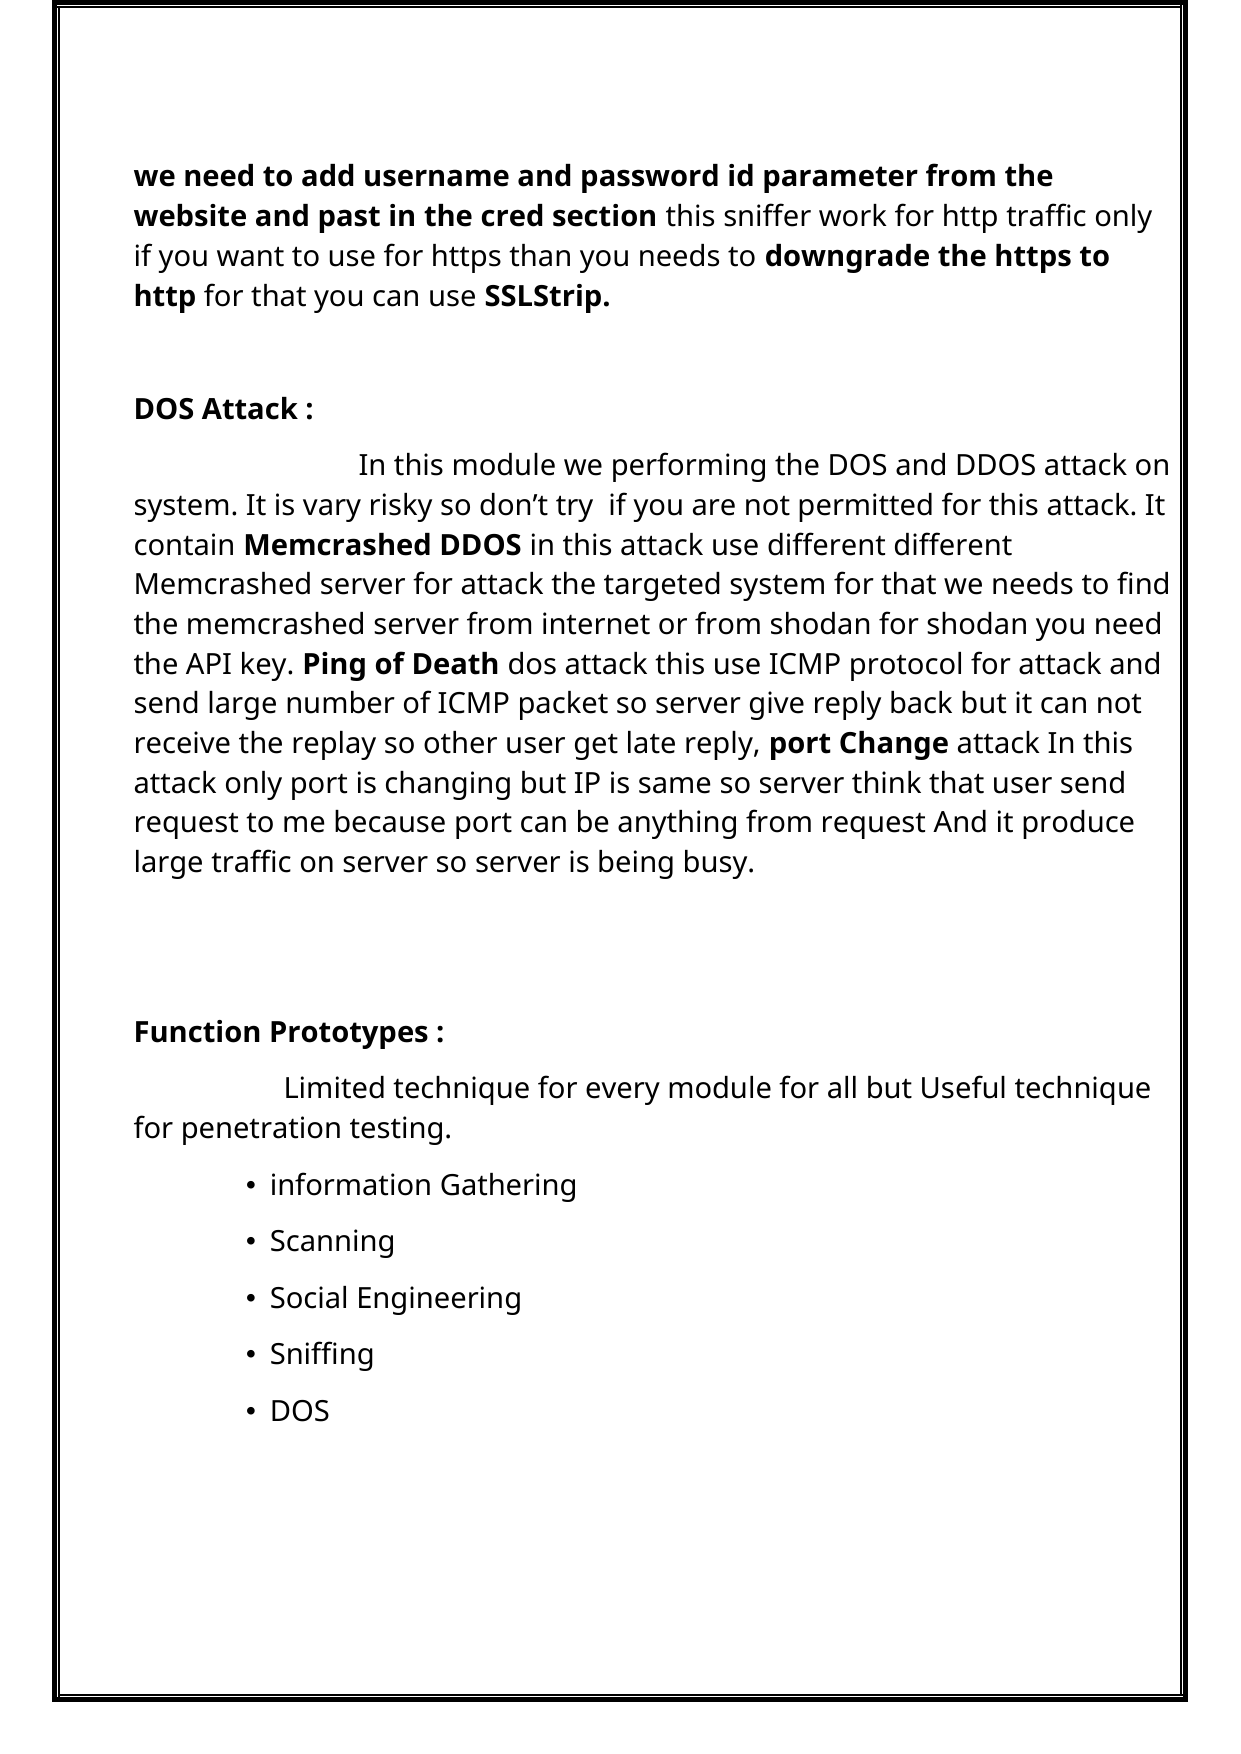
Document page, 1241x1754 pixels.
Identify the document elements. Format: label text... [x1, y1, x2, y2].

text Limited technique for every module for all but Useful technique for penetration testing. [133, 1068, 1176, 1147]
list information Gathering [246, 1164, 1176, 1203]
list Social Engineering [246, 1277, 1176, 1317]
list Sniffing [246, 1333, 1176, 1373]
list DOS [246, 1390, 1176, 1430]
text Function Prototypes : [133, 1011, 1176, 1051]
text In this module we performing the DOS and DDOS attack on system. It is vary risky so don’t try if you are not permitted for this attack. It contain Memcrashed DDOS in this attack use different different Memcrashed server for attack the targeted system for that we needs to find the memcrashed server from internet or from shodan for shodan you need the API key. Ping of Death dos attack this use ICMP protocol for attack and send large number of ICMP packet so server give reply back but it can not receive the replay so other user get late reply, port Change attack In this attack only port is changing but IP is same so server think that user send request to me because port can be anything from request And it produce large traffic on server so server is being busy. [133, 444, 1176, 881]
text DOS Attack : [133, 388, 1176, 428]
text we need to add username and password id parameter from the website and past in the cred section this sniffer work for http traffic only if you want to use for https than you needs to downgrade the https to http for that you can use SSLStrip. [133, 156, 1176, 314]
list Scanning [246, 1220, 1176, 1260]
